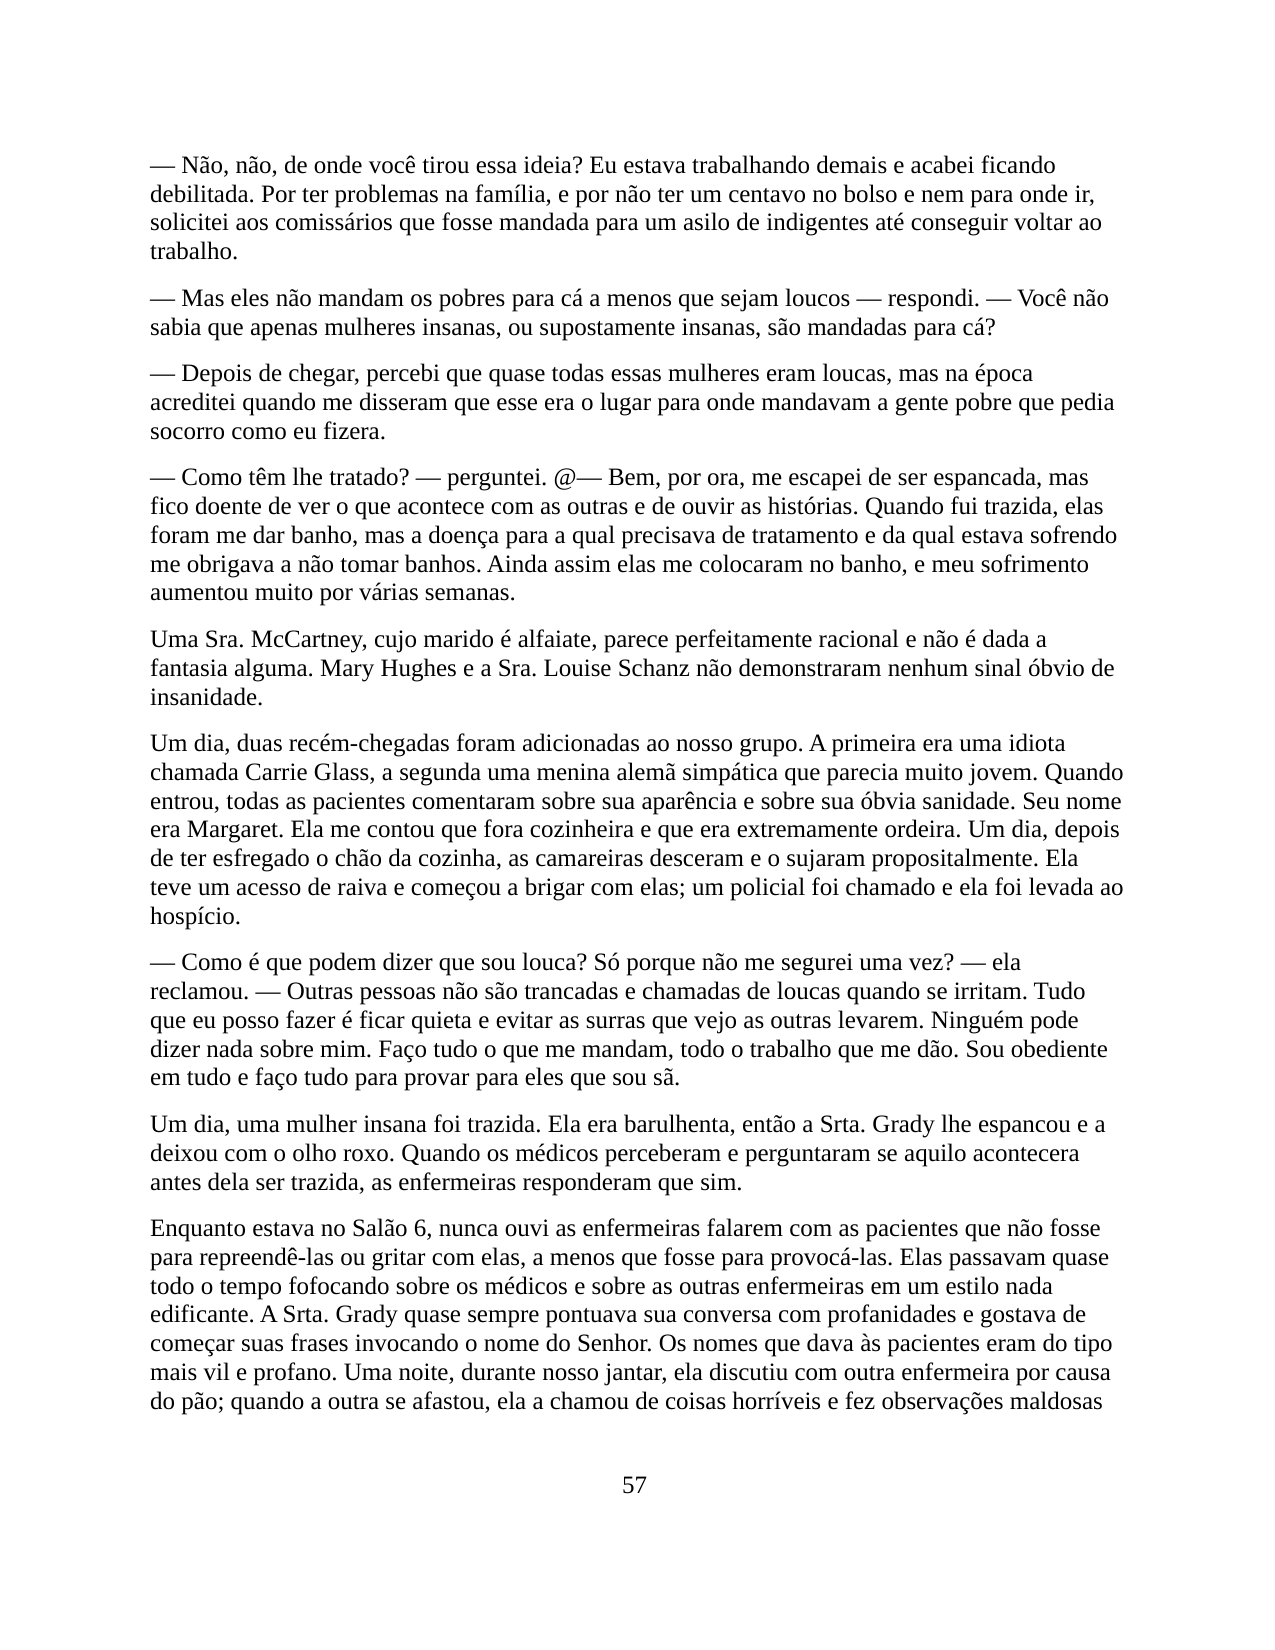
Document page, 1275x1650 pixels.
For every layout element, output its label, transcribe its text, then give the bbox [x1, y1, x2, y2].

text Enquanto estava no Salão 6, nunca ouvi as enfermeiras falarem com as pacientes que não fosse para repreendê-las ou gritar com elas, a menos que fosse para provocá-las. Elas passavam quase todo o tempo fofocando sobre os médicos e sobre as outras enfermeiras em um estilo nada edificante. A Srta. Grady quase sempre pontuava sua conversa com profanidades e gostava de começar suas frases invocando o nome do Senhor. Os nomes que dava às pacientes eram do tipo mais vil e profano. Uma noite, durante nosso jantar, ela discutiu com outra enfermeira por causa do pão; quando a outra se afastou, ela a chamou de coisas horríveis e fez observações maldosas [150, 1213, 1125, 1414]
text — Como é que podem dizer que sou louca? Só porque não me segurei uma vez? — ela reclamou. — Outras pessoas não são trancadas e chamadas de loucas quando se irritam. Tudo que eu posso fazer é ficar quieta e evitar as surras que vejo as outras levarem. Ninguém pode dizer nada sobre mim. Faço tudo o que me mandam, todo o trabalho que me dão. Sou obediente em tudo e faço tudo para provar para eles que sou sã. [150, 947, 1125, 1091]
text — Não, não, de onde você tirou essa ideia? Eu estava trabalhando demais e acabei ficando debilitada. Por ter problemas na família, e por não ter um centavo no bolso e nem para onde ir, solicitei aos comissários que fosse mandada para um asilo de indigentes até conseguir voltar ao trabalho. [150, 150, 1125, 265]
text — Depois de chegar, percebi que quase todas essas mulheres eram loucas, mas na época acreditei quando me disseram que esse era o lugar para onde mandavam a gente pobre que pedia socorro como eu fizera. [150, 358, 1125, 444]
text — Mas eles não mandam os pobres para cá a menos que sejam loucos — respondi. — Você não sabia que apenas mulheres insanas, ou supostamente insanas, são mandadas para cá? [150, 283, 1125, 340]
text Um dia, uma mulher insana foi trazida. Ela era barulhenta, então a Srta. Grady lhe espancou e a deixou com o olho roxo. Quando os médicos perceberam e perguntaram se aquilo acontecera antes dela ser trazida, as enfermeiras responderam que sim. [150, 1109, 1125, 1195]
text Uma Sra. McCartney, cujo marido é alfaiate, parece perfeitamente racional e não é dada a fantasia alguma. Mary Hughes e a Sra. Louise Schanz não demonstraram nenhum sinal óbvio de insanidade. [150, 624, 1125, 710]
text — Como têm lhe tratado? — perguntei. @— Bem, por ora, me escapei de ser espancada, mas fico doente de ver o que acontece com as outras e de ouvir as histórias. Quando fui trazida, elas foram me dar banho, mas a doença para a qual precisava de tratamento e da qual estava sofrendo me obrigava a não tomar banhos. Ainda assim elas me colocaram no banho, e meu sofrimento aumentou muito por várias semanas. [150, 462, 1125, 606]
text Um dia, duas recém-chegadas foram adicionadas ao nosso grupo. A primeira era uma idiota chamada Carrie Glass, a segunda uma menina alemã simpática que parecia muito jovem. Quando entrou, todas as pacientes comentaram sobre sua aparência e sobre sua óbvia sanidade. Seu nome era Margaret. Ela me contou que fora cozinheira e que era extremamente ordeira. Um dia, depois de ter esfregado o chão da cozinha, as camareiras desceram e o sujaram propositalmente. Ela teve um acesso de raiva e começou a brigar com elas; um policial foi chamado e ela foi levada ao hospício. [150, 728, 1125, 929]
